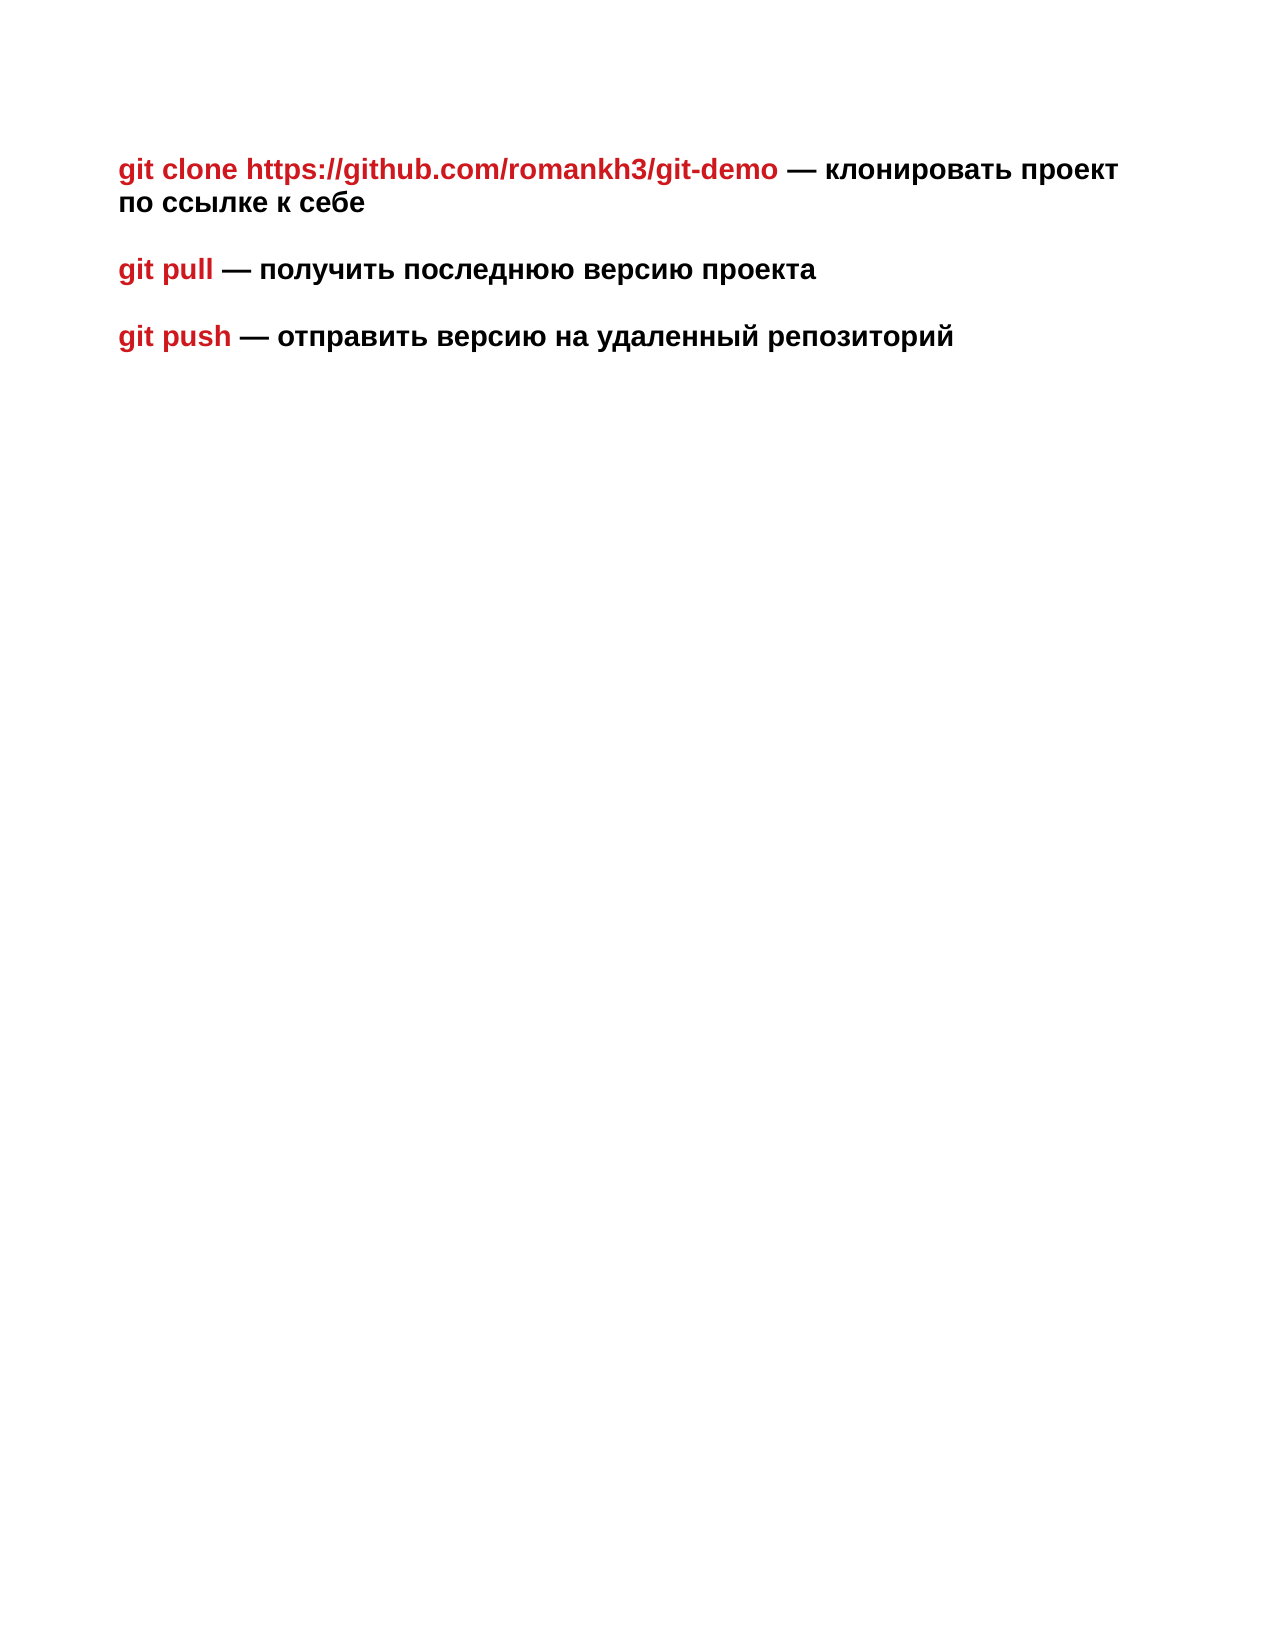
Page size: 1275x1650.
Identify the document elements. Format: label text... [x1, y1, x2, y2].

text git push — отправить версию на удаленный репозиторий [118, 319, 1157, 353]
text git pull — получить последнюю версию проекта [118, 252, 1157, 286]
text git clone https://github.com/romankh3/git-demo — клонировать проект по ссылке к себе [118, 152, 1157, 219]
